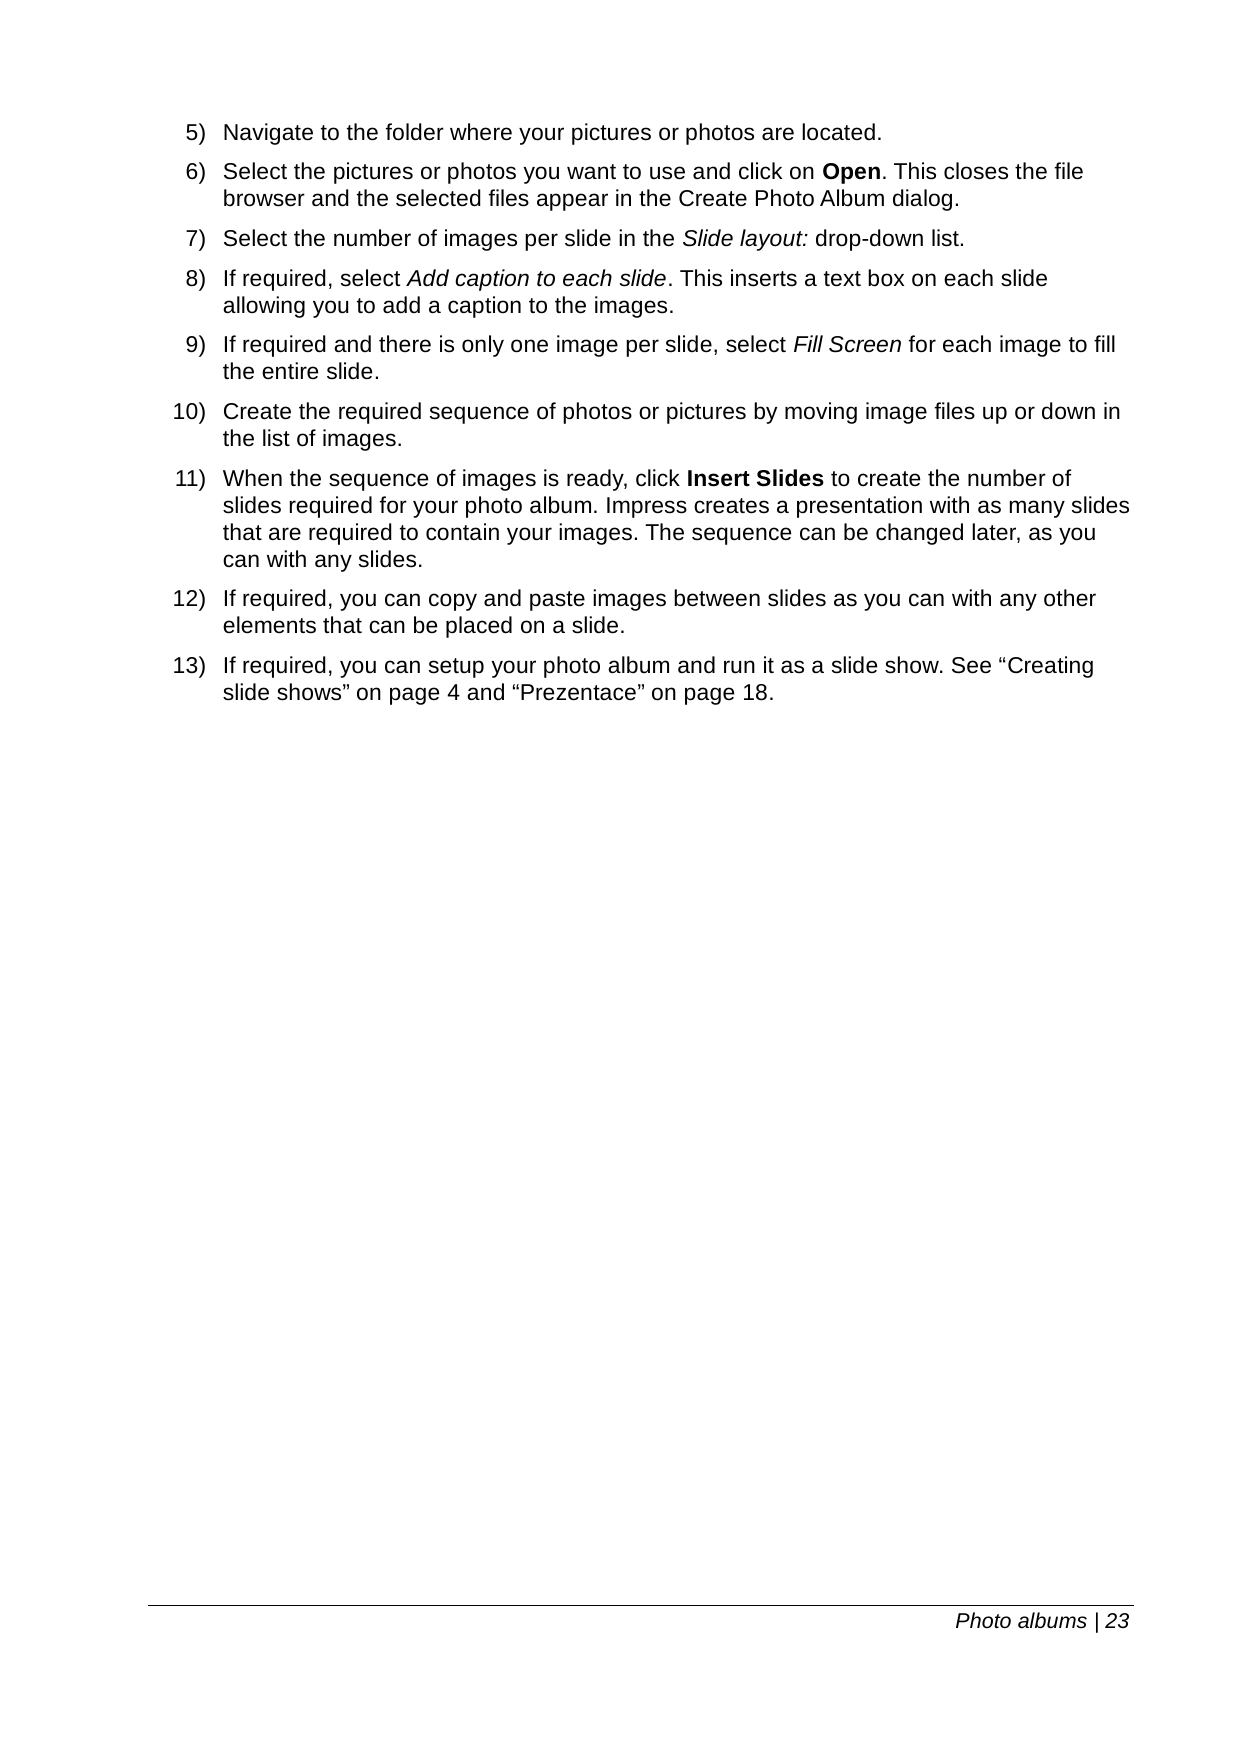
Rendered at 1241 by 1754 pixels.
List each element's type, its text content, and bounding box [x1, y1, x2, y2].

list Navigate to the folder where your pictures or photos are located. [206, 118, 1134, 145]
list If required and there is only one image per slide, select Fill Screen for each image to fill the entire slide. [206, 331, 1134, 385]
list Select the pictures or photos you want to use and click on Open. This closes the file browser and the selected files appear in the Create Photo Album dialog. [206, 158, 1134, 212]
list If required, select Add caption to each slide. This inserts a text box on each slide allowing you to add a caption to the images. [206, 264, 1134, 318]
list Create the required sequence of photos or pictures by moving image files up or down in the list of images. [206, 397, 1134, 451]
list If required, you can copy and paste images between slides as you can with any other elements that can be placed on a slide. [206, 585, 1134, 639]
list Select the number of images per slide in the Slide layout: drop-down list. [206, 224, 1134, 251]
list If required, you can setup your photo album and run it as a slide show. See “Creating slide shows” on page 4 and “Slide shows” on page 18. [206, 651, 1134, 706]
list When the sequence of images is ready, click Insert Slides to create the number of slides required for your photo album. Impress creates a presentation with as many slides that are required to contain your images. The sequence can be changed later, as you can with any slides. [206, 464, 1134, 572]
